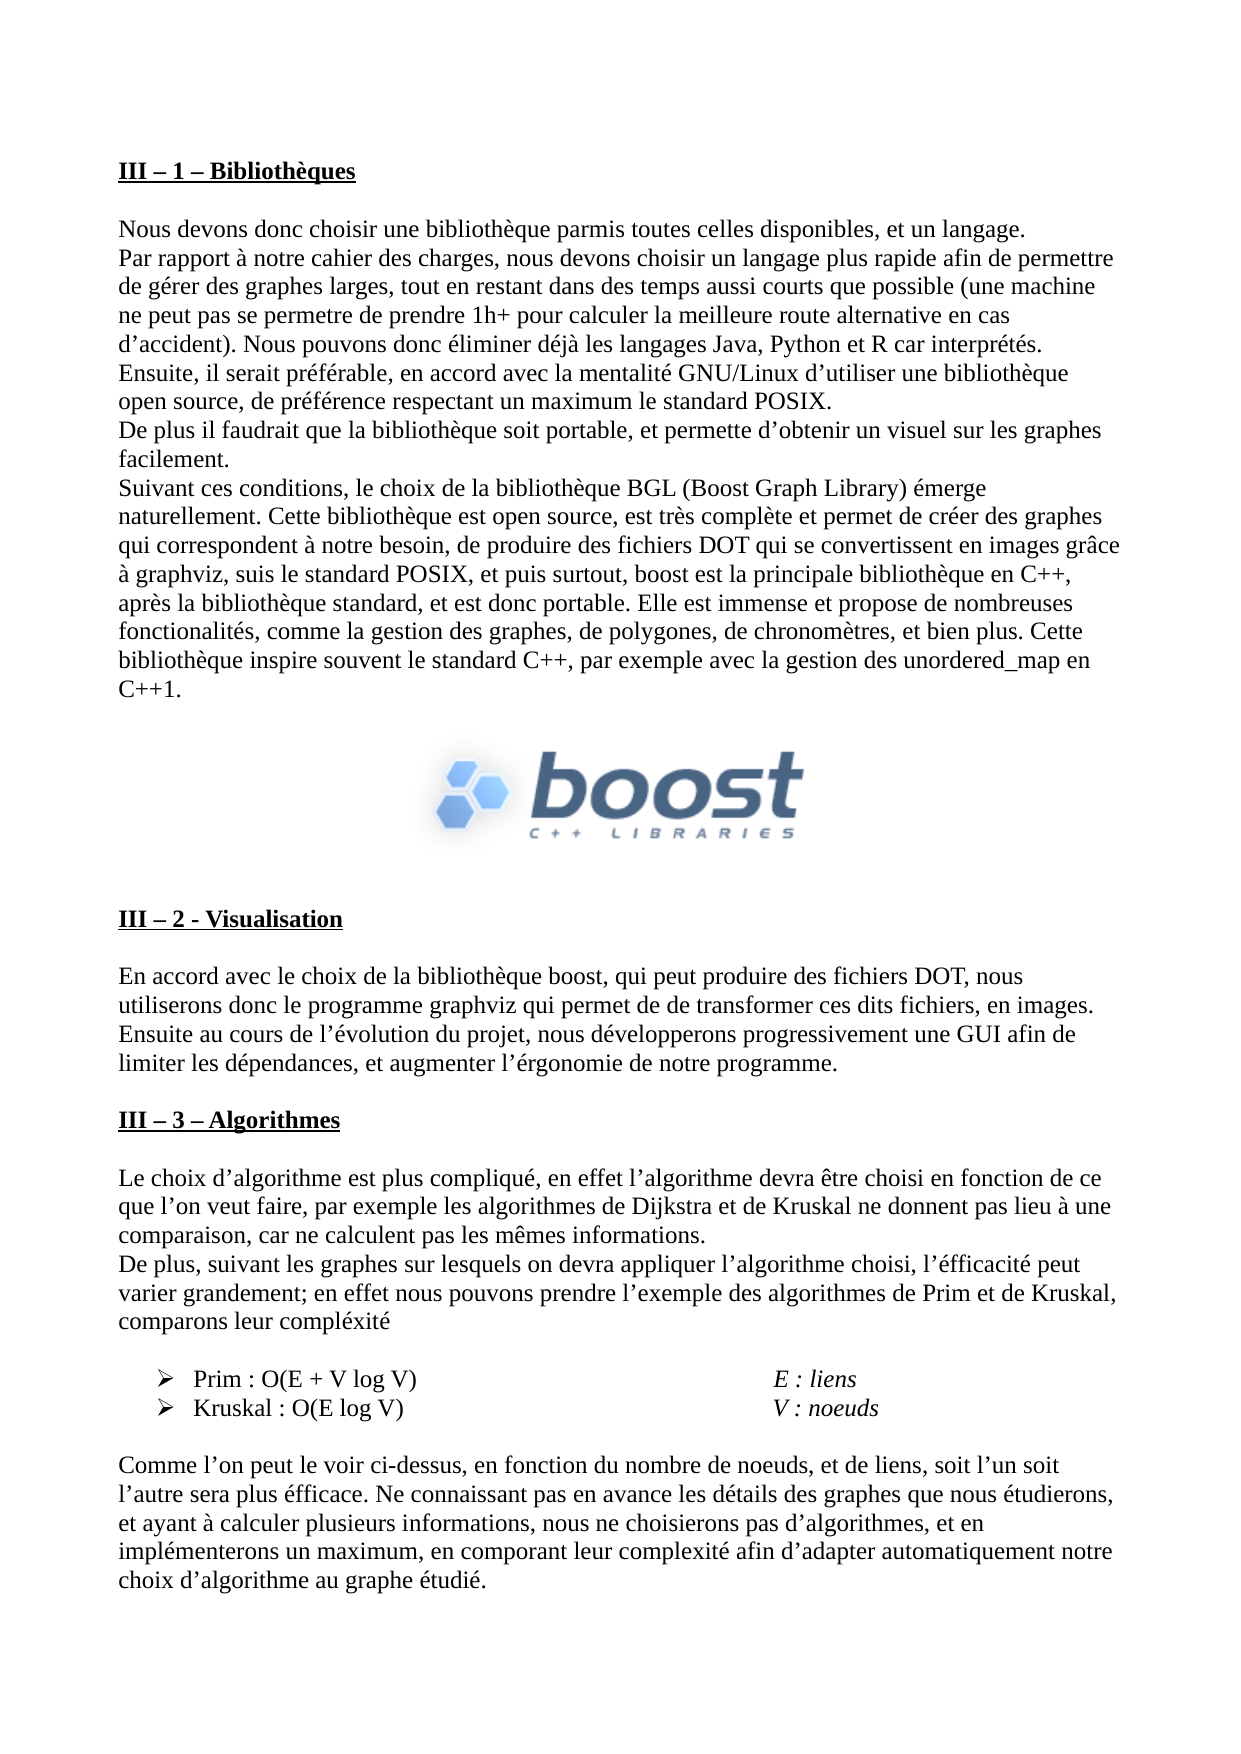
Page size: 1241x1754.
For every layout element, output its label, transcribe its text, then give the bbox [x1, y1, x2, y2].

list Kruskal : O(E log V) V : noeuds [156, 1393, 1122, 1421]
text III – 1 – Bibliothèques [118, 156, 1122, 185]
text De plus, suivant les graphes sur lesquels on devra appliquer l’algorithme choisi, l’éfficacité peut varier grandement; en effet nous pouvons prendre l’exemple des algorithmes de Prim et de Kruskal, comparons leur compléxité [118, 1249, 1122, 1335]
text De plus il faudrait que la bibliothèque soit portable, et permette d’obtenir un visuel sur les graphes facilement. [118, 415, 1122, 473]
text Le choix d’algorithme est plus compliqué, en effet l’algorithme devra être choisi en fonction de ce que l’on veut faire, par exemple les algorithmes de Dijkstra et de Kruskal ne donnent pas lieu à une comparaison, car ne calculent pas les mêmes informations. [118, 1163, 1122, 1249]
text Ensuite, il serait préférable, en accord avec la mentalité GNU/Linux d’utiliser une bibliothèque open source, de préférence respectant un maximum le standard POSIX. [118, 358, 1122, 415]
text III – 2 - Visualisation [118, 904, 1122, 933]
text Par rapport à notre cahier des charges, nous devons choisir un langage plus rapide afin de permettre de gérer des graphes larges, tout en restant dans des temps aussi courts que possible (une machine ne peut pas se permetre de prendre 1h+ pour calculer la meilleure route alternative en cas d’accident). Nous pouvons donc éliminer déjà les langages Java, Python et R car interprétés. [118, 243, 1122, 358]
text III – 3 – Algorithmes [118, 1105, 1122, 1134]
text Ensuite au cours de l’évolution du projet, nous développerons progressivement une GUI afin de limiter les dépendances, et augmenter l’érgonomie de notre programme. [118, 1019, 1122, 1076]
text Comme l’on peut le voir ci-dessus, en fonction du nombre de noeuds, et de liens, soit l’un soit l’autre sera plus éfficace. Ne connaissant pas en avance les détails des graphes que nous étudierons, et ayant à calculer plusieurs informations, nous ne choisierons pas d’algorithmes, et en implémenterons un maximum, en comporant leur complexité afin d’adapter automatiquement notre choix d’algorithme au graphe étudié. [118, 1450, 1122, 1594]
list Prim : O(E + V log V) E : liens [156, 1364, 1122, 1393]
text Suivant ces conditions, le choix de la bibliothèque BGL (Boost Graph Library) émerge naturellement. Cette bibliothèque est open source, est très complète et permet de créer des graphes qui correspondent à notre besoin, de produire des fichiers DOT qui se convertissent en images grâce à graphviz, suis le standard POSIX, et puis surtout, boost est la principale bibliothèque en C++, après la bibliothèque standard, et est donc portable. Elle est immense et propose de nombreuses fonctionalités, comme la gestion des graphes, de polygones, de chronomètres, et bien plus. Cette bibliothèque inspire souvent le standard C++, par exemple avec la gestion des unordered_map en C++1. [118, 473, 1122, 703]
picture [403, 727, 837, 862]
text Nous devons donc choisir une bibliothèque parmis toutes celles disponibles, et un langage. [118, 214, 1122, 243]
text En accord avec le choix de la bibliothèque boost, qui peut produire des fichiers DOT, nous utiliserons donc le programme graphviz qui permet de de transformer ces dits fichiers, en images. [118, 961, 1122, 1019]
